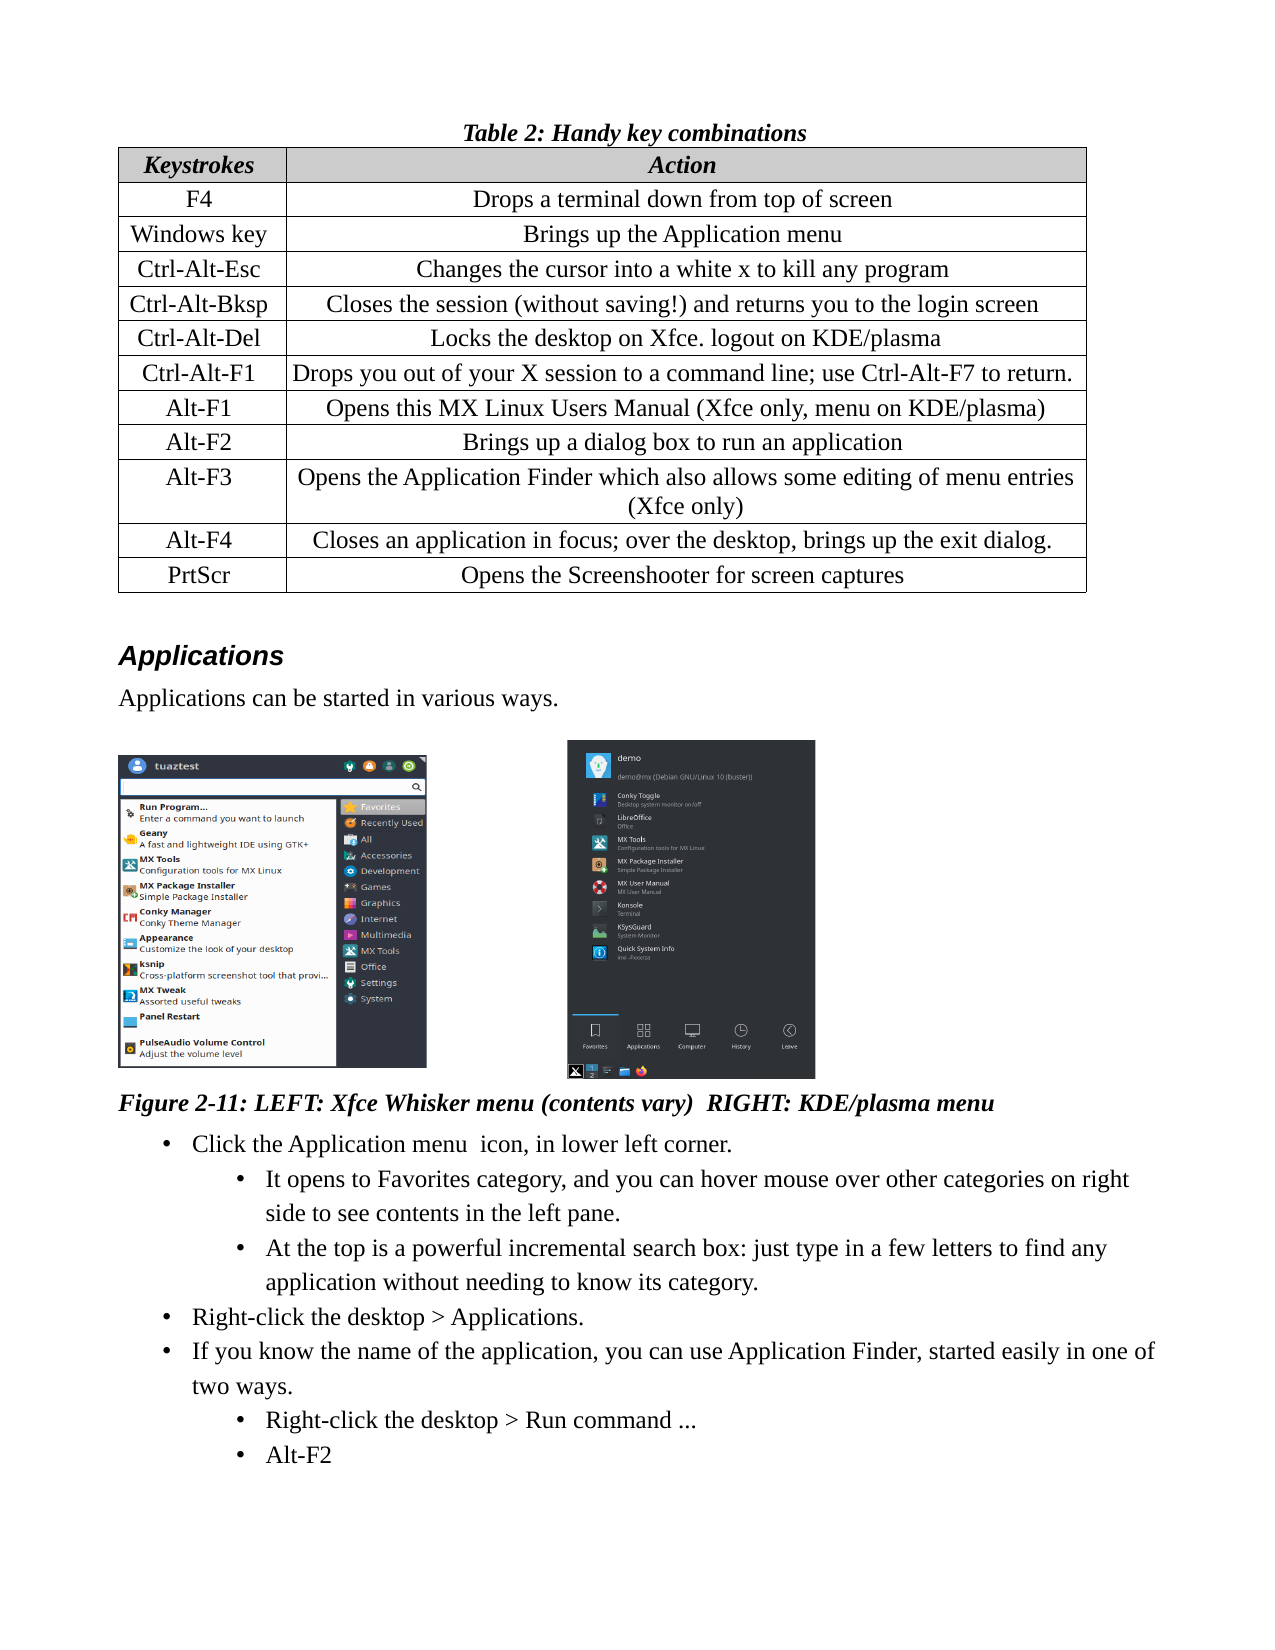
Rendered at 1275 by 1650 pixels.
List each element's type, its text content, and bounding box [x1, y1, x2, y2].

table_cell Brings up the Application menu [287, 217, 1086, 251]
list Click the Application menu icon, in lower left corner. [162, 1129, 1157, 1158]
table_cell Alt-F1 [119, 391, 286, 424]
list It opens to Favorites category, and you can hover mouse over other categories on right side to see contents in the left pane. [236, 1164, 1157, 1227]
table_cell Alt-F3 [119, 460, 286, 522]
table_cell Closes the session (without saving!) and returns you to the login screen [287, 287, 1086, 320]
table_cell Ctrl-Alt-Del [119, 321, 286, 355]
table_cell PrtScr [119, 558, 286, 592]
picture [118, 755, 427, 1068]
table_cell Changes the cursor into a white x to kill any program [287, 252, 1086, 286]
table_cell Closes an application in focus; over the desktop, brings up the exit dialog. [287, 524, 1086, 557]
text Applications can be started in various ways. [118, 683, 1157, 712]
table_cell Ctrl-Alt-Bksp [119, 287, 286, 320]
subtitle Applications [118, 639, 1157, 671]
table_cell Opens this MX Linux Users Manual (Xfce only, menu on KDE/plasma) [287, 391, 1086, 424]
table_cell Alt-F4 [119, 524, 286, 557]
subtitle Table 2: Handy key combinations [118, 118, 1157, 147]
table_cell Ctrl-Alt-F1 [119, 356, 286, 390]
table_cell Drops a terminal down from top of screen [287, 183, 1086, 216]
table_cell Brings up a dialog box to run an application [287, 425, 1086, 459]
list If you know the name of the application, you can use Application Finder, started easily in one of two ways. [162, 1336, 1157, 1400]
table_cell Opens the Application Finder which also allows some editing of menu entries (Xfce only) [287, 460, 1086, 522]
table_cell Ctrl-Alt-Esc [119, 252, 286, 286]
table_cell Drops you out of your X session to a command line; use Ctrl-Alt-F7 to return. [287, 356, 1086, 390]
table_header Action [287, 148, 1086, 182]
picture [567, 740, 816, 1079]
table_cell Locks the desktop on Xfce. logout on KDE/plasma [287, 321, 1086, 355]
table_header Keystrokes [119, 148, 286, 182]
list Alt-F2 [236, 1440, 1157, 1469]
list Right-click the desktop > Run command ... [236, 1405, 1157, 1434]
text Figure 2-11: LEFT: Xfce Whisker menu (contents vary) RIGHT: KDE/plasma menu [118, 1088, 1157, 1117]
table_cell F4 [119, 183, 286, 216]
table_cell Opens the Screenshooter for screen captures [287, 558, 1086, 592]
list At the top is a powerful incremental search box: just type in a few letters to find any application without needing to know its category. [236, 1233, 1157, 1296]
table_cell Windows key [119, 217, 286, 251]
list Right-click the desktop > Applications. [162, 1302, 1157, 1331]
table_cell Alt-F2 [119, 425, 286, 459]
